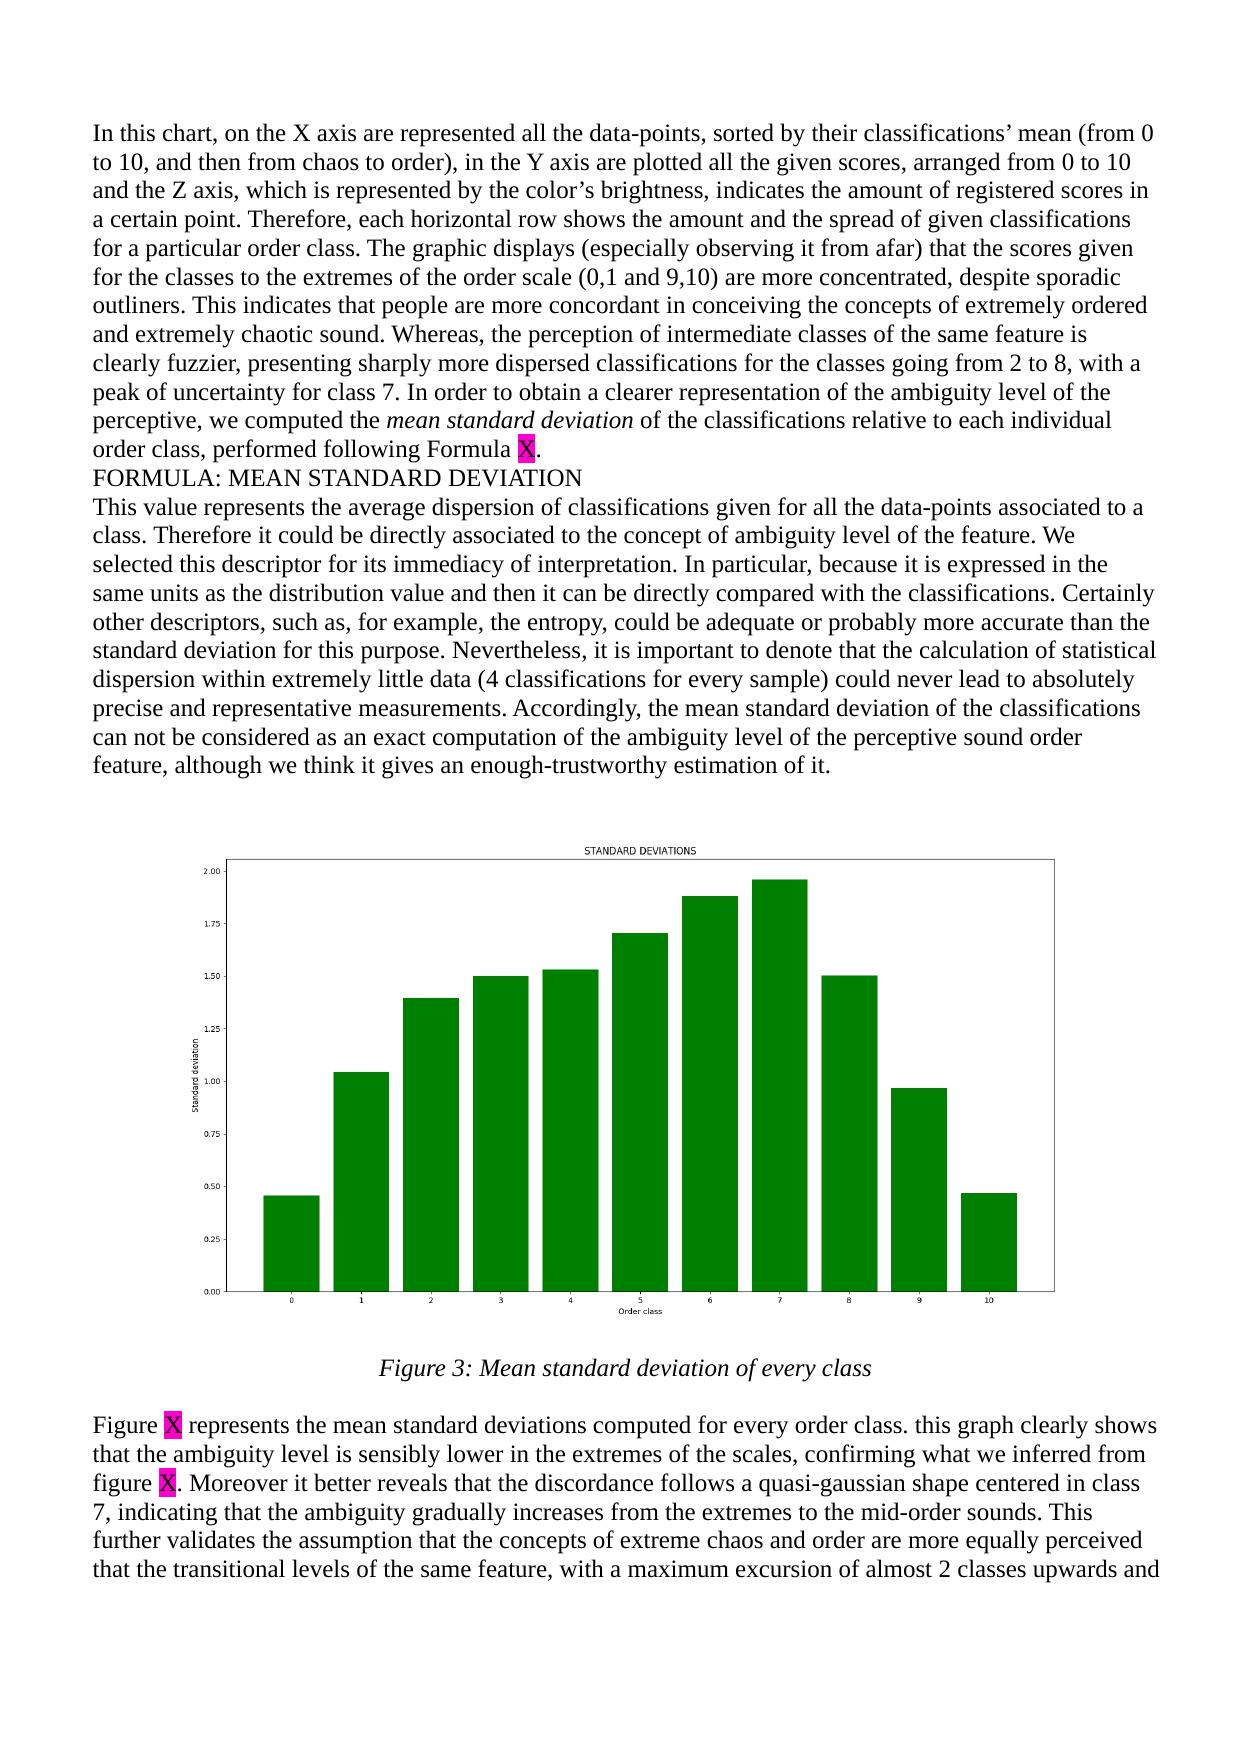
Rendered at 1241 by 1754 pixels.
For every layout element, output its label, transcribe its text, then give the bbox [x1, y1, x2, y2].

text This value represents the average dispersion of classifications given for all the data-points associated to a class. Therefore it could be directly associated to the concept of ambiguity level of the feature. We selected this descriptor for its immediacy of interpretation. In particular, because it is expressed in the same units as the distribution value and then it can be directly compared with the classifications. Certainly other descriptors, such as, for example, the entropy, could be adequate or probably more accurate than the standard deviation for this purpose. Nevertheless, it is important to denote that the calculation of statistical dispersion within extremely little data (4 classifications for every sample) could never lead to absolutely precise and representative measurements. Accordingly, the mean standard deviation of the classifications can not be considered as an exact computation of the ambiguity level of the perceptive sound order feature, although we think it gives an enough-trustworthy estimation of it. [92, 492, 1160, 779]
text In this chart, on the X axis are represented all the data-points, sorted by their classifications’ mean (from 0 to 10, and then from chaos to order), in the Y axis are plotted all the given scores, arranged from 0 to 10 and the Z axis, which is represented by the color’s brightness, indicates the amount of registered scores in a certain point. Therefore, each horizontal row shows the amount and the spread of given classifications for a particular order class. The graphic displays (especially observing it from afar) that the scores given for the classes to the extremes of the order scale (0,1 and 9,10) are more concentrated, despite sporadic outliners. This indicates that people are more concordant in conceiving the concepts of extremely ordered and extremely chaotic sound. Whereas, the perception of intermediate classes of the same feature is clearly fuzzier, presenting sharply more dispersed classifications for the classes going from 2 to 8, with a peak of uncertainty for class 7. In order to obtain a clearer representation of the ambiguity level of the perceptive, we computed the mean standard deviation of the classifications relative to each individual order class, performed following Formula X. [92, 118, 1160, 463]
text FORMULA: MEAN STANDARD DEVIATION [92, 463, 1160, 492]
text Figure 3: Mean standard deviation of every class [92, 1353, 1160, 1382]
text Figure X represents the mean standard deviations computed for every order class. this graph clearly shows that the ambiguity level is sensibly lower in the extremes of the scales, confirming what we inferred from figure X. Moreover it better reveals that the discordance follows a quasi-gaussian shape centered in class 7, indicating that the ambiguity gradually increases from the extremes to the mid-order sounds. This further validates the assumption that the concepts of extreme chaos and order are more equally perceived that the transitional levels of the same feature, with a maximum excursion of almost 2 classes upwards and [92, 1411, 1160, 1583]
picture [92, 791, 1161, 1353]
